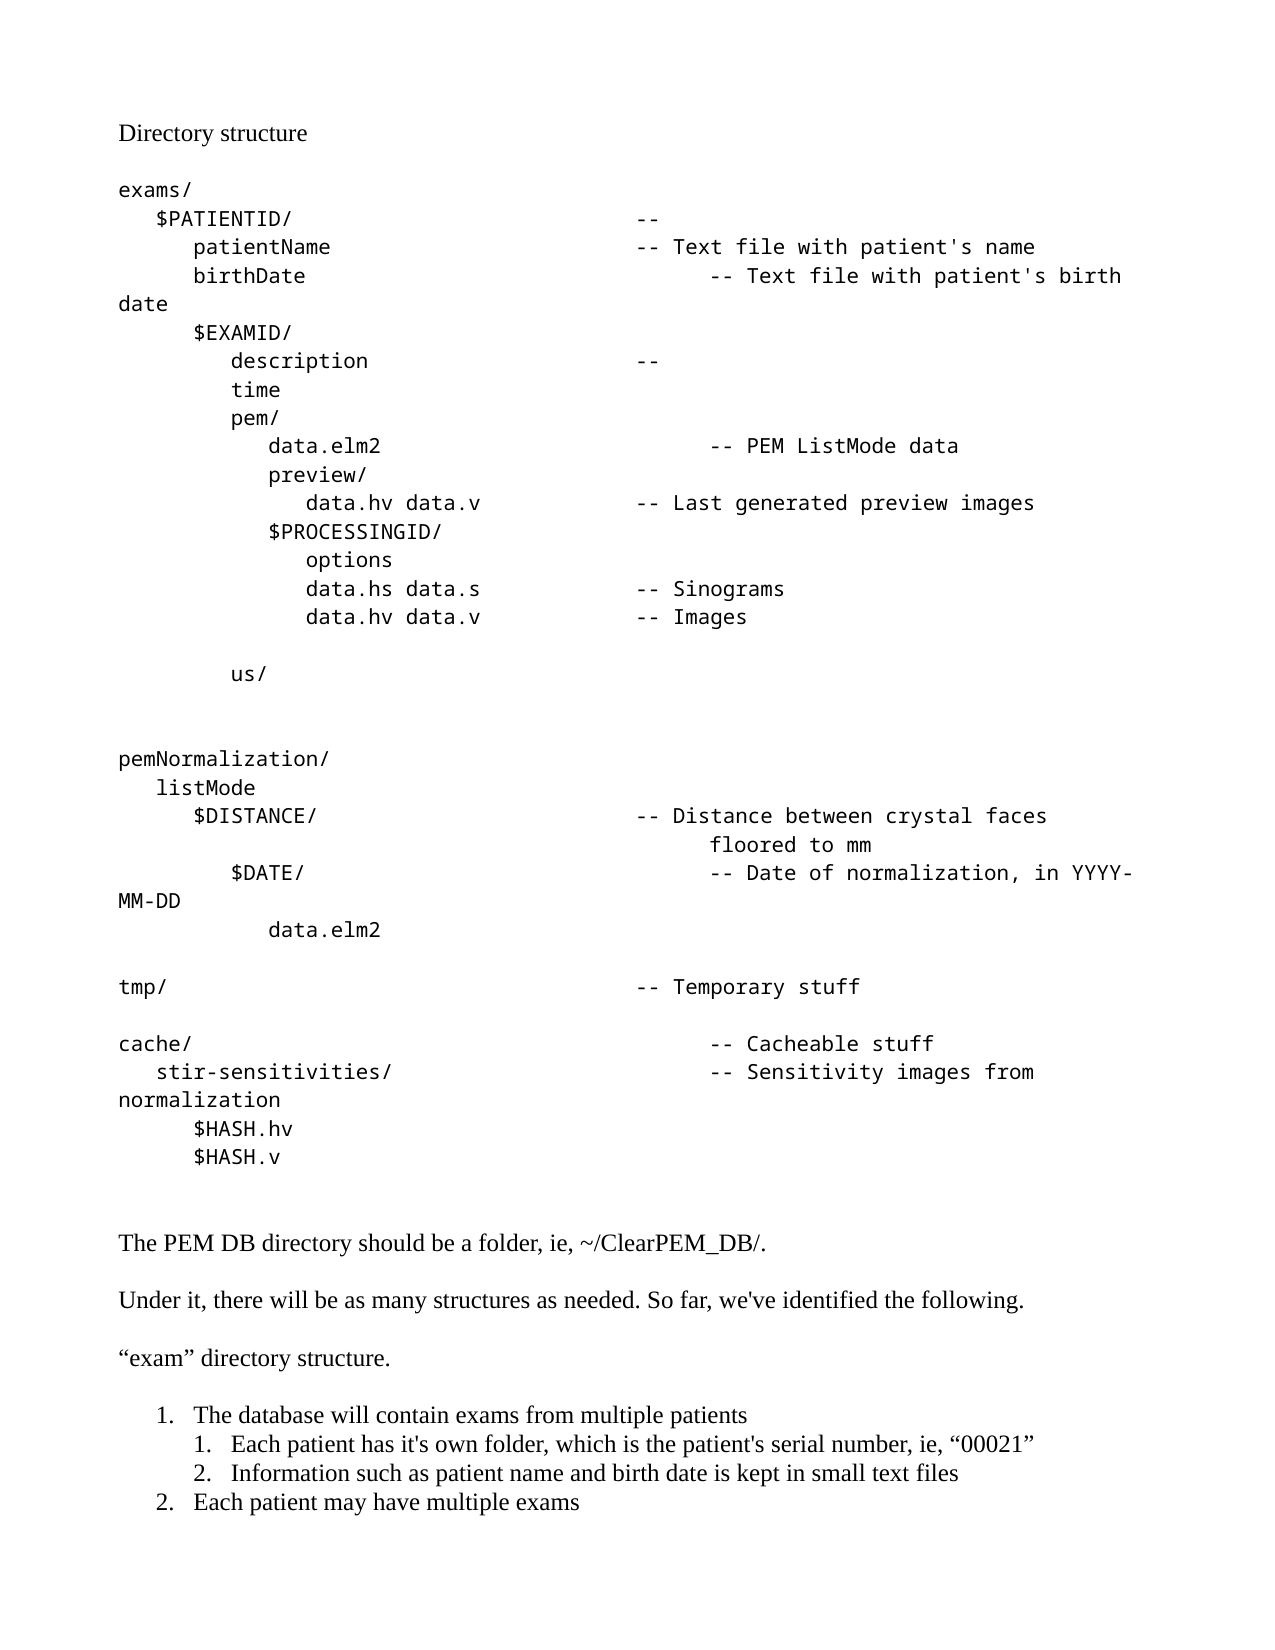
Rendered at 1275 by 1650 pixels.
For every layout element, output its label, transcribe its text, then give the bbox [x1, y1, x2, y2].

list Each patient may have multiple exams [156, 1487, 1157, 1516]
text $EXAMID/ [118, 318, 1157, 346]
text stir-sensitivities/ -- Sensitivity images from normalization [118, 1057, 1157, 1114]
text pemNormalization/ [118, 744, 1157, 773]
list Information such as patient name and birth date is kept in small text files [193, 1458, 1157, 1487]
text us/ [118, 659, 1157, 687]
text $PATIENTID/ -- [118, 204, 1157, 232]
text $DISTANCE/ -- Distance between crystal faces [118, 801, 1157, 830]
text time [118, 375, 1157, 403]
text “exam” directory structure. [118, 1343, 1157, 1372]
text data.hs data.s -- Sinograms [118, 574, 1157, 602]
text data.elm2 [118, 915, 1157, 943]
text exams/ [118, 176, 1157, 204]
text Under it, there will be as many structures as needed. So far, we've identified the following. [118, 1286, 1157, 1314]
text tmp/ -- Temporary stuff [118, 972, 1157, 1000]
text pem/ [118, 403, 1157, 432]
text $PROCESSINGID/ [118, 517, 1157, 545]
text options [118, 545, 1157, 574]
text data.elm2 -- PEM ListMode data [118, 432, 1157, 460]
text $DATE/ -- Date of normalization, in YYYY-MM-DD [118, 858, 1157, 915]
text listMode [118, 773, 1157, 801]
text data.hv data.v -- Last generated preview images [118, 488, 1157, 517]
text $HASH.hv [118, 1114, 1157, 1142]
text cache/ -- Cacheable stuff [118, 1029, 1157, 1057]
list The database will contain exams from multiple patients [156, 1401, 1157, 1429]
list Each patient has it's own folder, which is the patient's serial number, ie, “00021” [193, 1429, 1157, 1458]
text preview/ [118, 460, 1157, 488]
text floored to mm [118, 830, 1157, 858]
text Directory structure [118, 118, 1157, 147]
text description -- [118, 346, 1157, 375]
text data.hv data.v -- Images [118, 602, 1157, 631]
text $HASH.v [118, 1142, 1157, 1171]
text The PEM DB directory should be a folder, ie, ~/ClearPEM_DB/. [118, 1228, 1157, 1257]
text birthDate -- Text file with patient's birth date [118, 261, 1157, 318]
text patientName -- Text file with patient's name [118, 232, 1157, 261]
